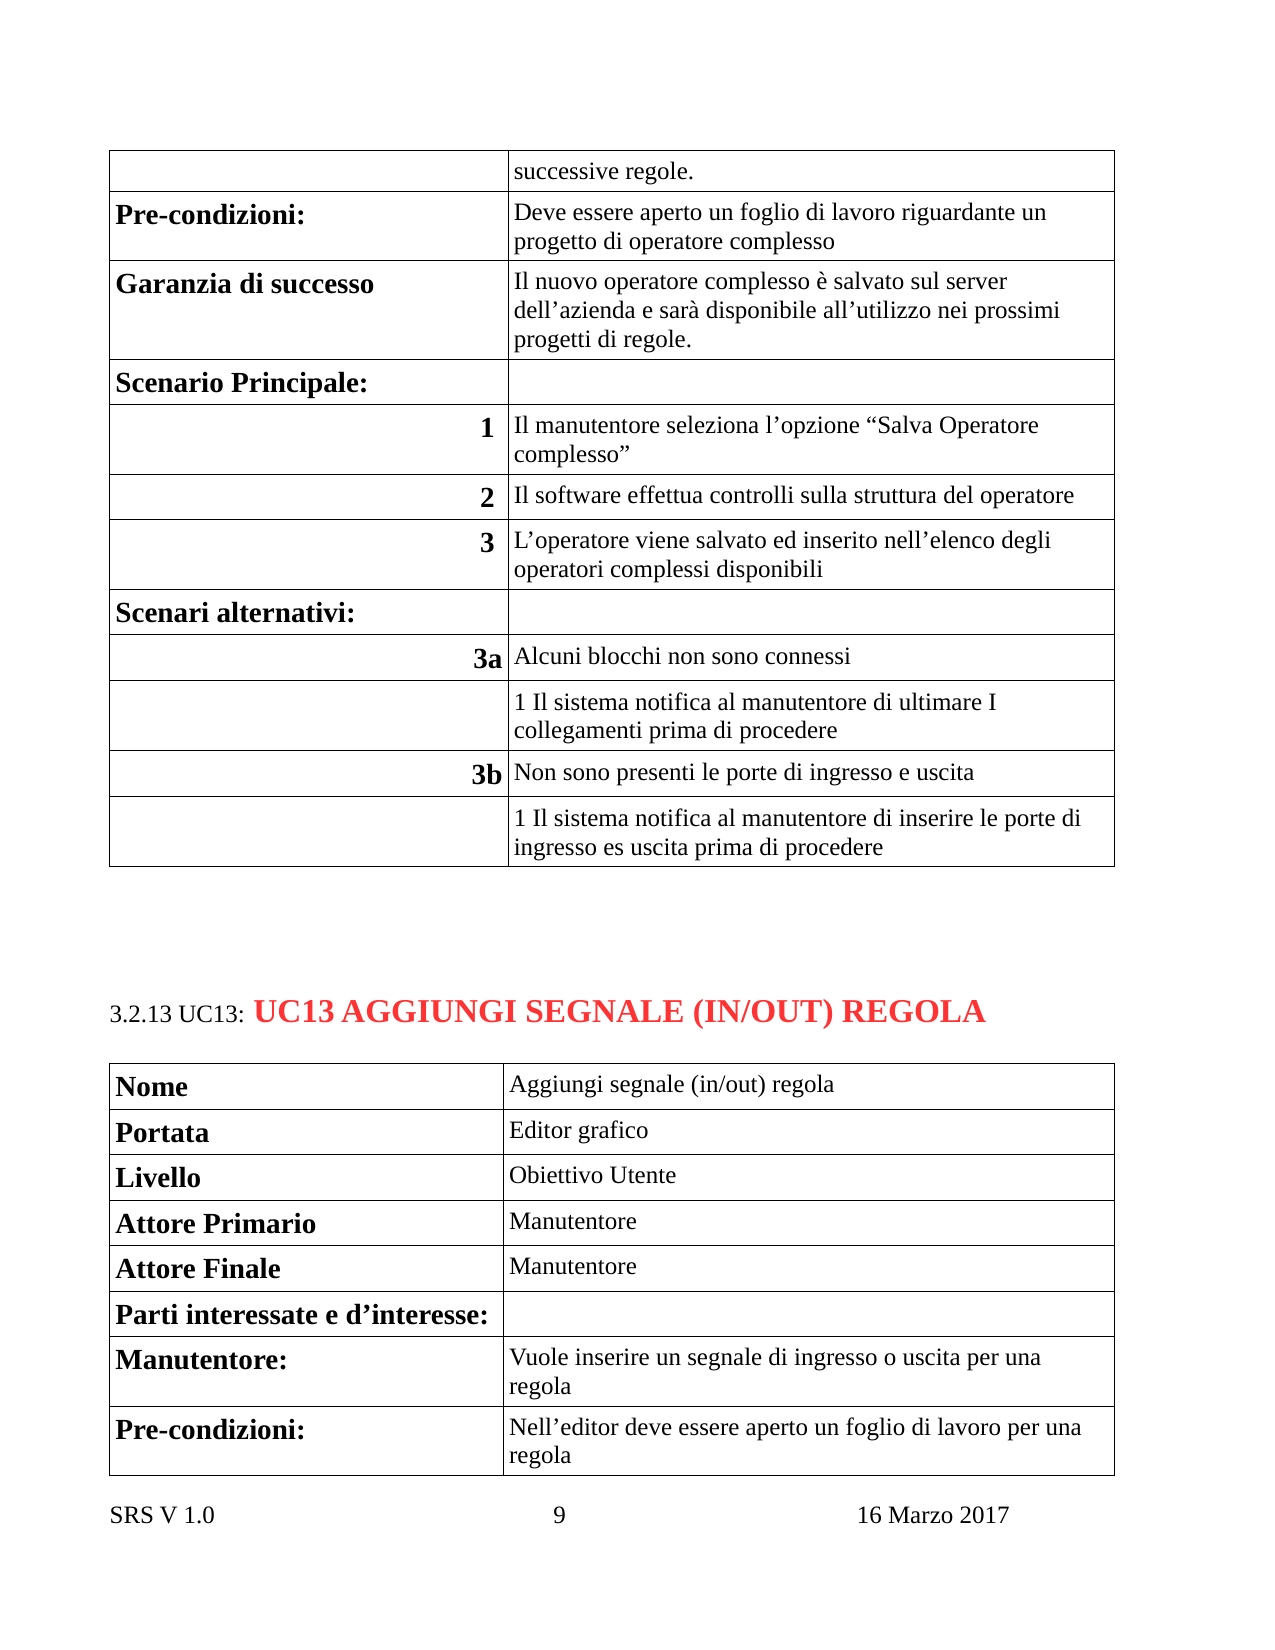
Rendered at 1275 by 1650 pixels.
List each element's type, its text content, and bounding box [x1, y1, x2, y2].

table_cell Il nuovo operatore complesso è salvato sul server dell’azienda e sarà disponibile all’utilizzo nei prossimi progetti di regole. [509, 261, 1114, 358]
table_cell [509, 360, 1114, 404]
table_cell Nell’editor deve essere aperto un foglio di lavoro per una regola [504, 1407, 1114, 1475]
table_cell Non sono presenti le porte di ingresso e uscita [509, 751, 1114, 796]
table_cell Livello [110, 1155, 503, 1199]
table_cell [110, 797, 508, 866]
table_cell 3b [110, 751, 508, 796]
table_cell Deve essere aperto un foglio di lavoro riguardante un progetto di operatore complesso [509, 192, 1114, 260]
table_cell L’operatore viene salvato ed inserito nell’elenco degli operatori complessi disponibili [509, 520, 1114, 588]
table_cell Pre-condizioni: [110, 1407, 503, 1475]
table_cell Il software effettua controlli sulla struttura del operatore [509, 475, 1114, 519]
table_cell 2 [110, 475, 508, 519]
table_cell Vuole inserire un segnale di ingresso o uscita per una regola [504, 1337, 1114, 1406]
table_cell Scenario Principale: [110, 360, 508, 404]
table_header Nome [110, 1064, 503, 1108]
table_cell Il manutentore seleziona l’opzione “Salva Operatore complesso” [509, 405, 1114, 473]
table_cell Parti interessate e d’interesse: [110, 1292, 503, 1336]
table_cell 3 [110, 520, 508, 588]
table_cell Obiettivo Utente [504, 1155, 1114, 1199]
table_cell [110, 151, 508, 191]
table_cell Scenari alternativi: [110, 590, 508, 634]
text 3.2.13 UC13: UC13 AGGIUNGI SEGNALE (IN/OUT) REGOLA [109, 991, 1162, 1029]
table_cell [509, 590, 1114, 634]
table_cell Manutentore [504, 1246, 1114, 1291]
table_cell 1 [110, 405, 508, 473]
table_cell successive regole. [509, 151, 1114, 191]
table_cell 1 Il sistema notifica al manutentore di ultimare I collegamenti prima di procedere [509, 681, 1114, 750]
table_cell Portata [110, 1110, 503, 1154]
table_cell Attore Finale [110, 1246, 503, 1291]
table_cell Manutentore [504, 1201, 1114, 1245]
table_cell Manutentore: [110, 1337, 503, 1406]
table_cell Attore Primario [110, 1201, 503, 1245]
table_cell Garanzia di successo [110, 261, 508, 358]
table_cell Editor grafico [504, 1110, 1114, 1154]
table_header Aggiungi segnale (in/out) regola [504, 1064, 1114, 1108]
table_cell 1 Il sistema notifica al manutentore di inserire le porte di ingresso es uscita prima di procedere [509, 797, 1114, 866]
table_cell [504, 1292, 1114, 1336]
table_cell Alcuni blocchi non sono connessi [509, 635, 1114, 680]
table_cell 3a [110, 635, 508, 680]
table_cell [110, 681, 508, 750]
table_cell Pre-condizioni: [110, 192, 508, 260]
